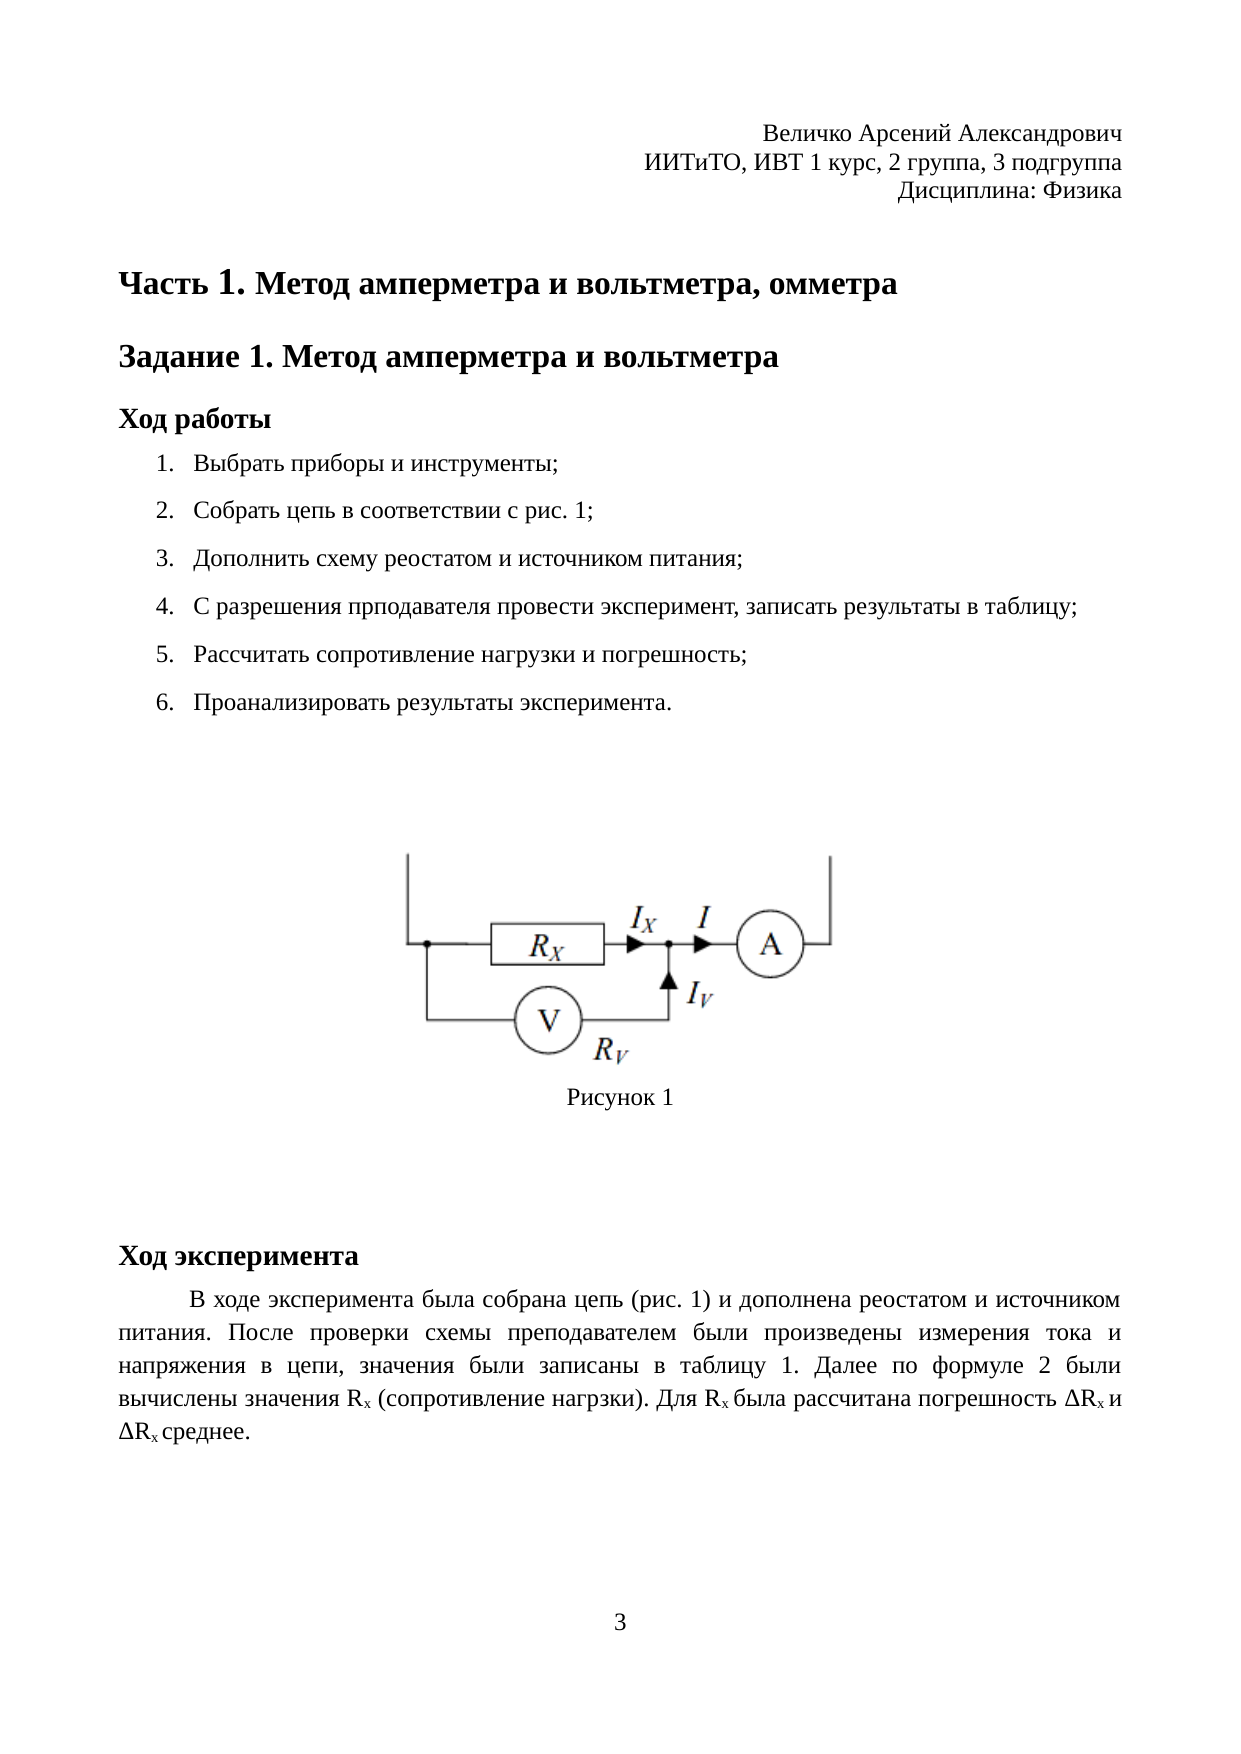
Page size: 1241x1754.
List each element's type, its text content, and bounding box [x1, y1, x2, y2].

subtitle Ход эксперимента [118, 1238, 1122, 1272]
list Дополнить схему реостатом и источником питания; [156, 543, 1122, 572]
picture [392, 850, 848, 1082]
text В ходе эксперимента была собрана цепь (рис. 1) и дополнена реостатом и источником питания. После проверки схемы преподавателем были произведены измерения тока и напряжения в цепи, значения были записаны в таблицу 1. Далее по формуле 2 были вычислены значения Rx (сопротивление нагрзки). Для Rx была рассчитана погрешность ΔRx и ΔRx среднее. [118, 1284, 1122, 1445]
text Рисунок 1 [393, 1082, 847, 1111]
text [393, 843, 847, 850]
subtitle Часть 1. Метод амперметра и вольтметра, омметра [118, 259, 1122, 302]
list Собрать цепь в соответствии с рис. 1; [156, 496, 1122, 524]
subtitle Задание 1. Метод амперметра и вольтметра [118, 336, 1122, 374]
list Выбрать приборы и инструменты; [156, 448, 1122, 477]
list Рассчитать сопротивление нагрузки и погрешность; [156, 639, 1122, 668]
subtitle Ход работы [118, 402, 1122, 435]
list Проанализировать результаты эксперимента. [156, 687, 1122, 716]
list С разрешения прподавателя провести эксперимент, записать результаты в таблицу; [156, 591, 1122, 620]
